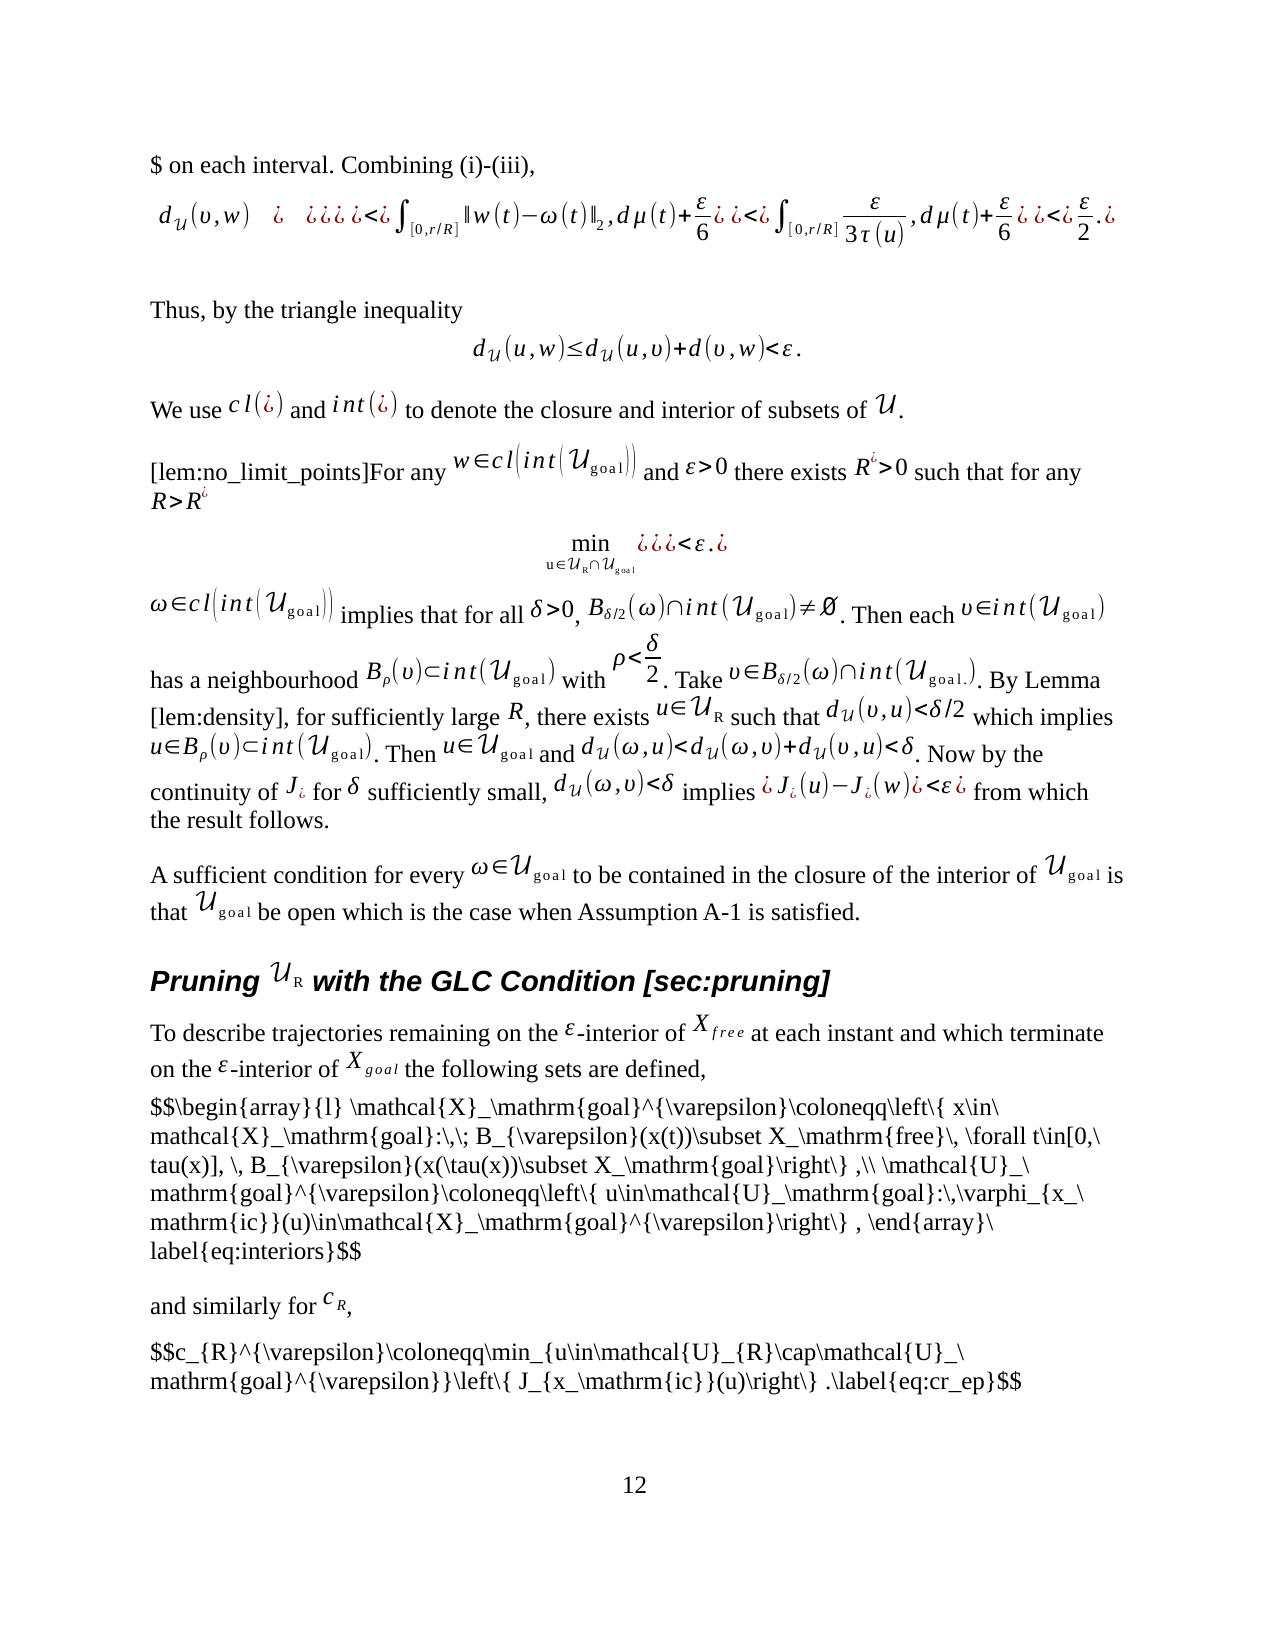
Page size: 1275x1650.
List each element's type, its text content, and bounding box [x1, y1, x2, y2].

text [lem:no_limit_points]For any and there exists such that for any [150, 442, 1125, 521]
text To describe trajectories remaining on the -interior of at each instant and which terminate on the -interior of the following sets are defined, [150, 1010, 1125, 1083]
text $$c_{R}^{\varepsilon}\coloneqq\min_{u\in\mathcal{U}_{R}\cap\mathcal{U}_\mathrm{goal}^{\varepsilon}}\left\{ J_{x_\mathrm{ic}}(u)\right\} .\label{eq:cr_ep}$$ [150, 1337, 1125, 1395]
subtitle Pruning with the GLC Condition [sec:pruning] [150, 960, 1125, 997]
text $$\begin{array}{l} \mathcal{X}_\mathrm{goal}^{\varepsilon}\coloneqq\left\{ x\in\mathcal{X}_\mathrm{goal}:\,\; B_{\varepsilon}(x(t))\subset X_\mathrm{free}\, \forall t\in[0,\tau(x)], \, B_{\varepsilon}(x(\tau(x))\subset X_\mathrm{goal}\right\} ,\\ \mathcal{U}_\mathrm{goal}^{\varepsilon}\coloneqq\left\{ u\in\mathcal{U}_\mathrm{goal}:\,\varphi_{x_\mathrm{ic}}(u)\in\mathcal{X}_\mathrm{goal}^{\varepsilon}\right\} , \end{array}\label{eq:interiors}$$ [150, 1092, 1125, 1265]
text Thus, by the triangle inequality [150, 296, 1125, 324]
text Then for there exists ${\rm v}_{i}\in\Omega_{R}$ such that $\Vert {\rm v}_{i}-\upsilon(t)\Vert_{2}<\frac{\varepsilon}{3\tau(u)}.$ Select which is equal to ${\rm v}_{i}$ on each interval. Combining (i)-(iii), [150, 150, 1125, 179]
text and similarly for , [150, 1283, 1125, 1319]
text We use and to denote the closure and interior of subsets of . [150, 389, 1125, 424]
text implies that for all , . Then each has a neighbourhood with . Take . By Lemma [lem:density], for sufficiently large , there exists such that which implies . Then and . Now by the continuity of for sufficiently small, implies from which the result follows. [150, 585, 1125, 834]
text A sufficient condition for every to be contained in the closure of the interior of is that be open which is the case when Assumption A-1 is satisfied. [150, 852, 1125, 926]
